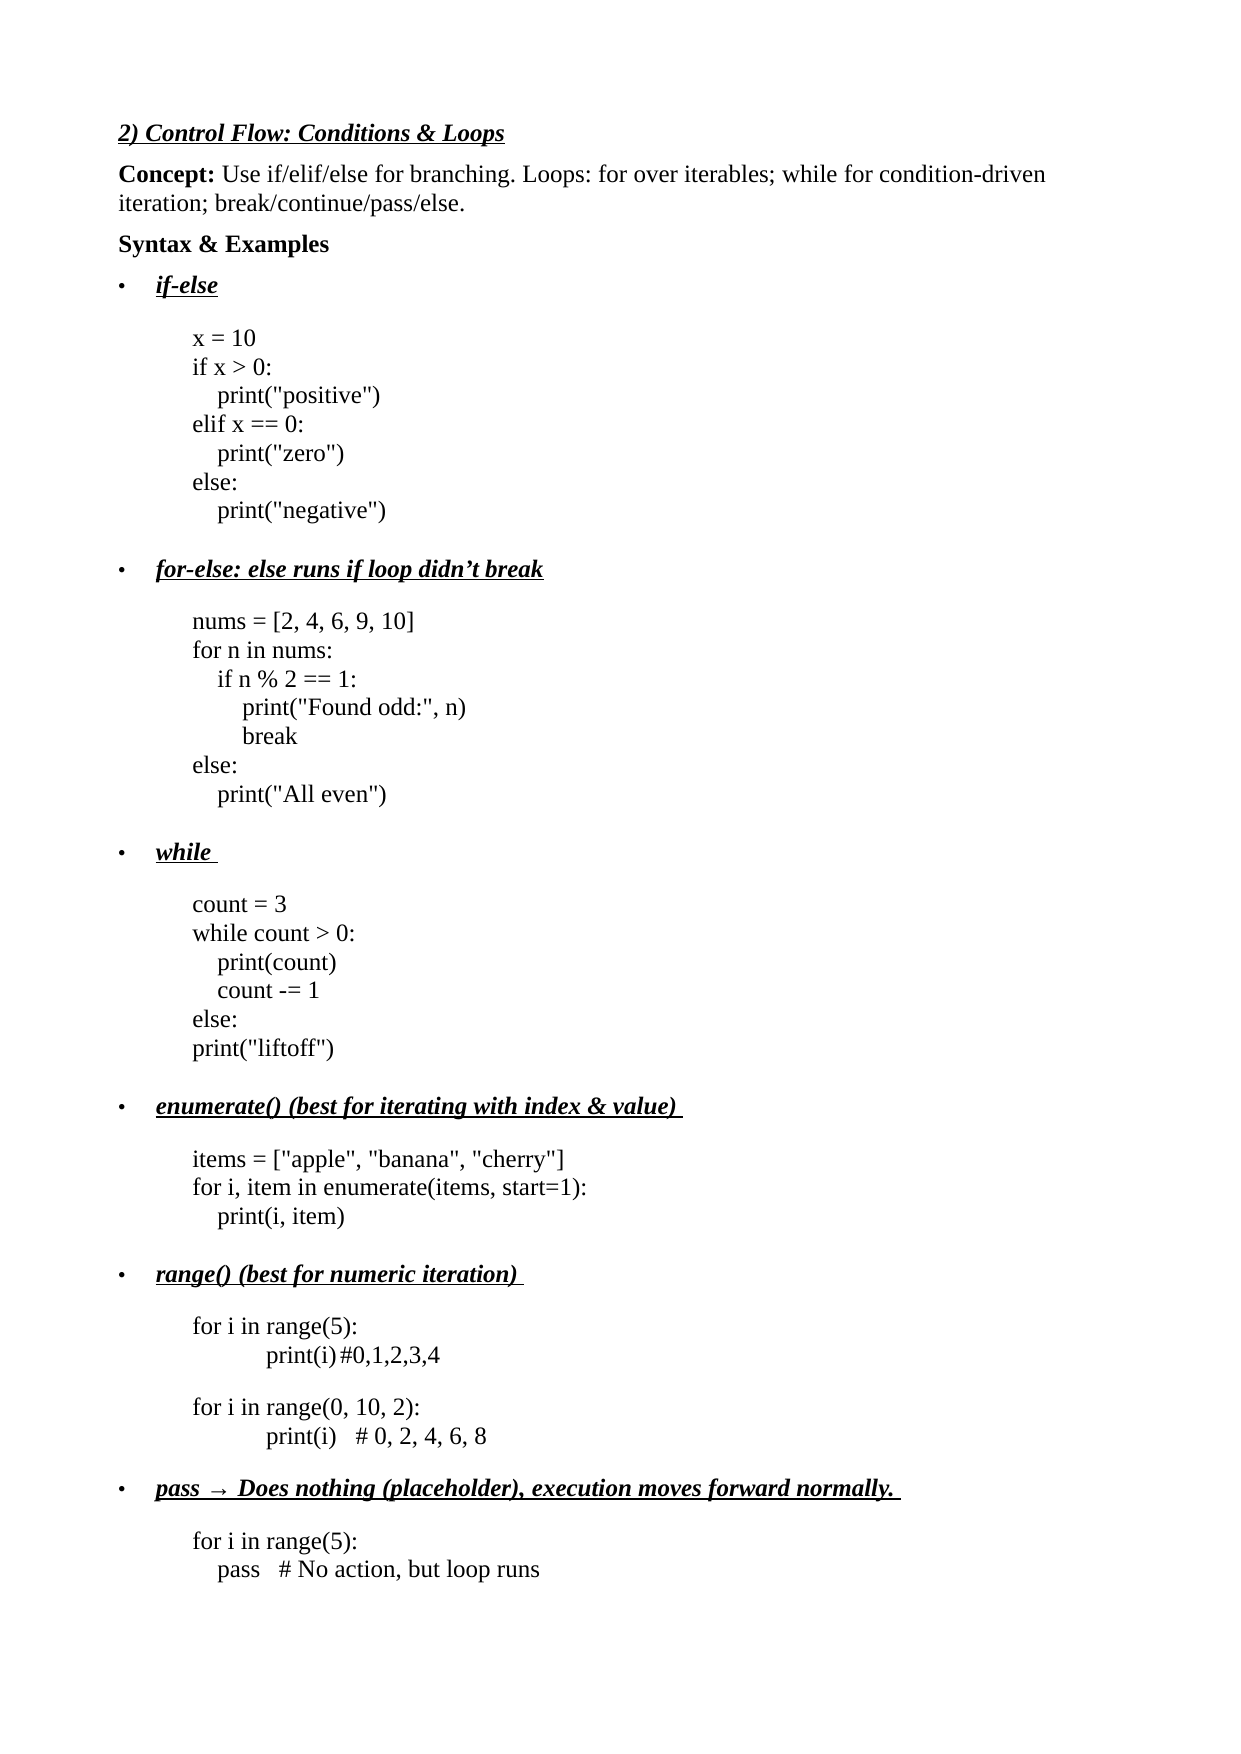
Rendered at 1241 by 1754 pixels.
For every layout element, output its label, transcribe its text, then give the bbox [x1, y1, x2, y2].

text Syntax & Examples [118, 229, 1122, 258]
text else: [192, 1004, 1122, 1033]
text count -= 1 [192, 976, 1122, 1004]
text elif x == 0: [192, 409, 1122, 438]
text print("liftoff") [192, 1033, 1122, 1062]
list enumerate() (best for iterating with index & value) [118, 1091, 1122, 1120]
text if n % 2 == 1: [192, 664, 1122, 692]
list range() (best for numeric iteration) [118, 1259, 1122, 1287]
text for n in nums: [192, 635, 1122, 664]
text Concept: Use if/elif/else for branching. Loops: for over iterables; while for condition-driven iteration; break/continue/pass/else. [118, 159, 1122, 217]
list pass → Does nothing (placeholder), execution moves forward normally. [118, 1473, 1122, 1502]
text else: [192, 467, 1122, 496]
text print(i, item) [192, 1201, 1122, 1230]
text print("positive") [192, 381, 1122, 409]
text x = 10 [192, 323, 1122, 352]
text print(i) # 0, 2, 4, 6, 8 [192, 1421, 1122, 1450]
text print(count) [192, 947, 1122, 976]
text print("negative") [192, 496, 1122, 524]
text count = 3 [192, 889, 1122, 918]
list while [118, 837, 1122, 866]
text for i in range(5): [192, 1526, 1122, 1554]
text while count > 0: [192, 918, 1122, 947]
text nums = [2, 4, 6, 9, 10] [192, 606, 1122, 635]
text for i, item in enumerate(items, start=1): [192, 1172, 1122, 1201]
text print(i) #0,1,2,3,4 [192, 1340, 1122, 1368]
text break [192, 721, 1122, 750]
text print("Found odd:", n) [192, 692, 1122, 721]
list if-else [118, 271, 1122, 299]
text print("All even") [192, 779, 1122, 807]
text for i in range(5): [192, 1311, 1122, 1340]
text if x > 0: [192, 352, 1122, 381]
list for-else: else runs if loop didn’t break [118, 554, 1122, 582]
text else: [192, 750, 1122, 779]
text for i in range(0, 10, 2): [192, 1392, 1122, 1421]
text print("zero") [192, 438, 1122, 467]
text pass # No action, but loop runs [192, 1554, 1122, 1583]
text items = ["apple", "banana", "cherry"] [192, 1144, 1122, 1172]
subtitle 2) Control Flow: Conditions & Loops [118, 118, 1122, 147]
